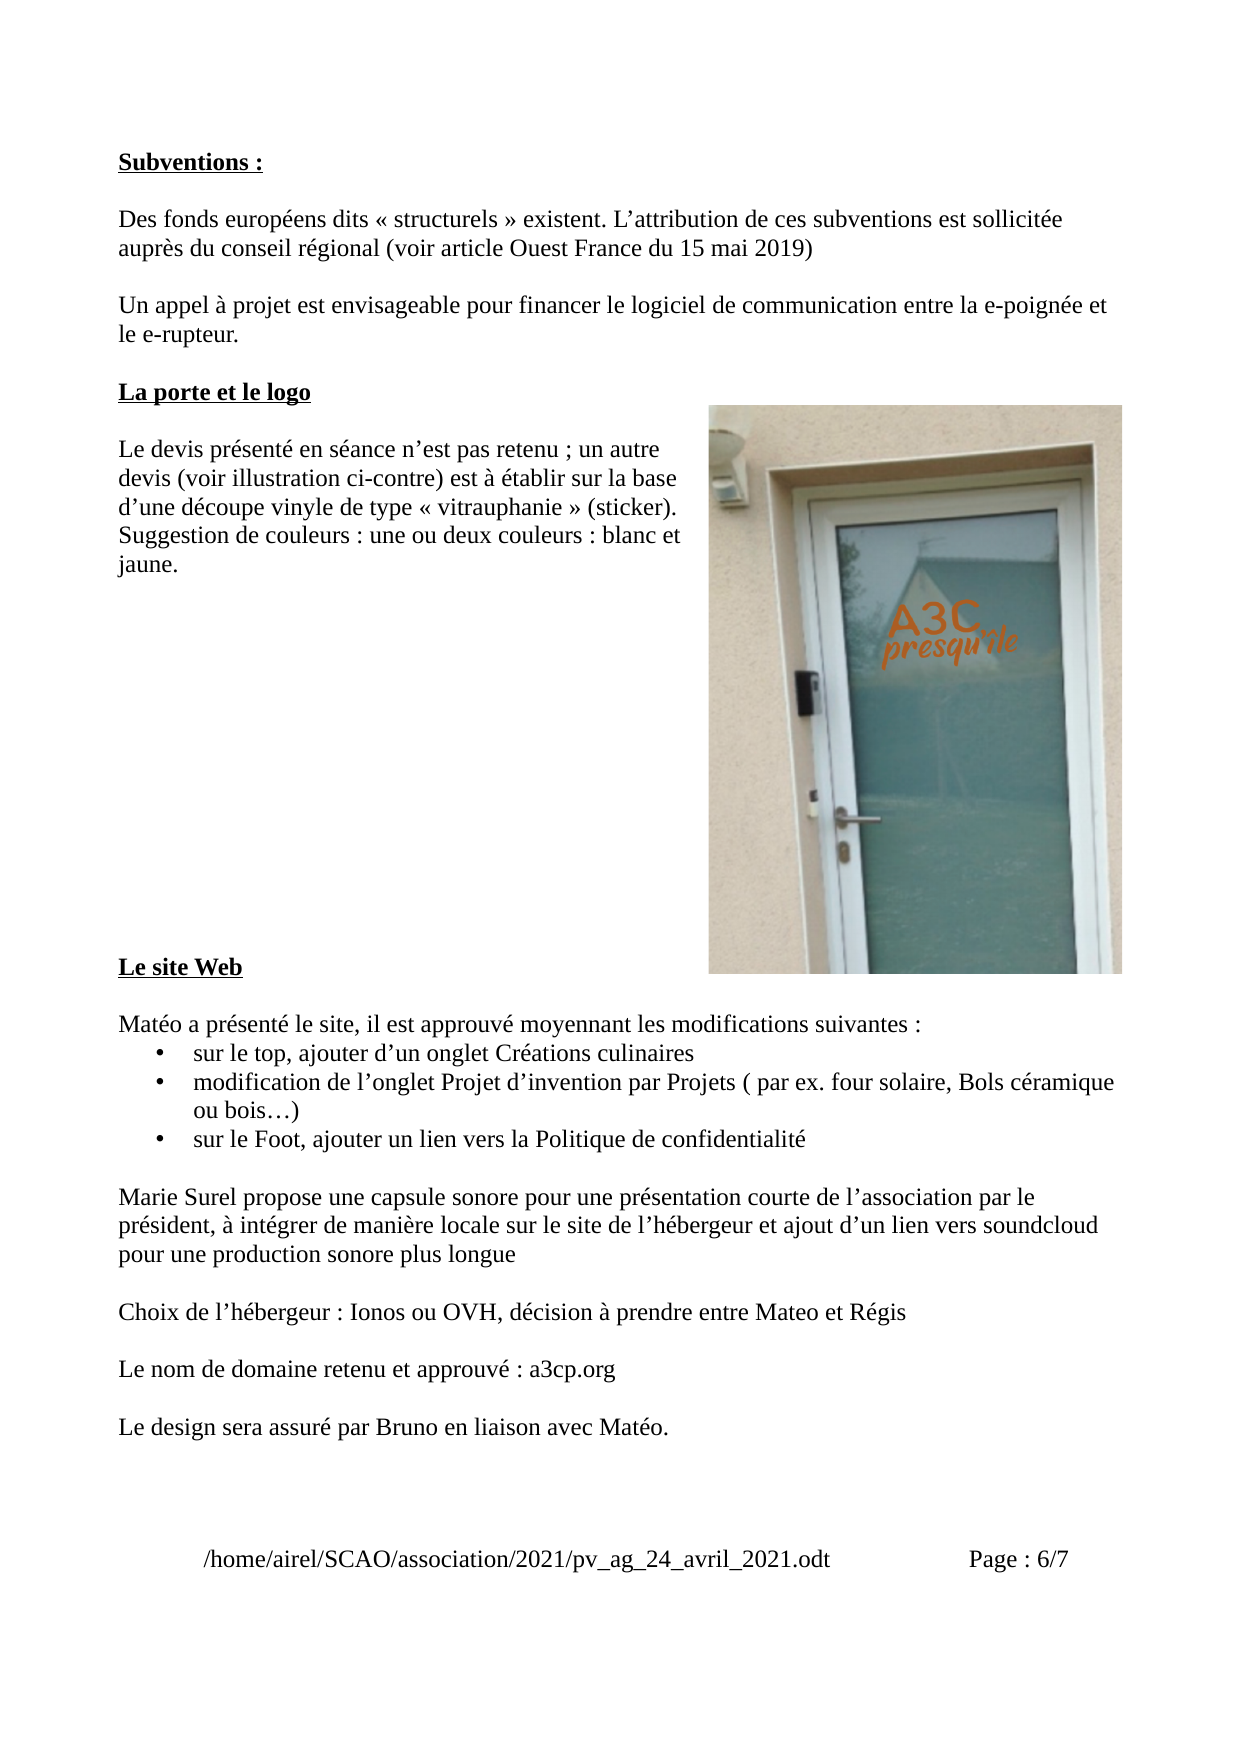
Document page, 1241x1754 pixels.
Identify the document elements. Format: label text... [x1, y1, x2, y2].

text Marie Surel propose une capsule sonore pour une présentation courte de l’association par le président, à intégrer de manière locale sur le site de l’hébergeur et ajout d’un lien vers soundcloud pour une production sonore plus longue [118, 1182, 1122, 1268]
text Le design sera assuré par Bruno en liaison avec Matéo. [118, 1412, 1122, 1441]
list modification de l’onglet Projet d’invention par Projets ( par ex. four solaire, Bols céramique ou bois…) [156, 1067, 1122, 1124]
text Le devis présenté en séance n’est pas retenu ; un autre devis (voir illustration ci-contre) est à établir sur la base d’une découpe vinyle de type « vitrauphanie » (sticker). Suggestion de couleurs : une ou deux couleurs : blanc et jaune. [118, 434, 708, 578]
text Matéo a présenté le site, il est approuvé moyennant les modifications suivantes : [118, 1009, 1122, 1038]
text Le nom de domaine retenu et approuvé : a3cp.org [118, 1354, 1122, 1383]
list sur le Foot, ajouter un lien vers la Politique de confidentialité [156, 1124, 1122, 1153]
text Choix de l’hébergeur : Ionos ou OVH, décision à prendre entre Mateo et Régis [118, 1297, 1122, 1326]
picture [708, 405, 1123, 974]
list sur le top, ajouter d’un onglet Créations culinaires [156, 1038, 1122, 1067]
text Un appel à projet est envisageable pour financer le logiciel de communication entre la e-poignée et le e-rupteur. [118, 291, 1122, 348]
text La porte et le logo [118, 377, 1122, 406]
text Des fonds européens dits « structurels » existent. L’attribution de ces subventions est sollicitée auprès du conseil régional (voir article Ouest France du 15 mai 2019) [118, 204, 1122, 262]
text Subventions : [118, 147, 1122, 176]
text Le site Web [118, 952, 1122, 981]
